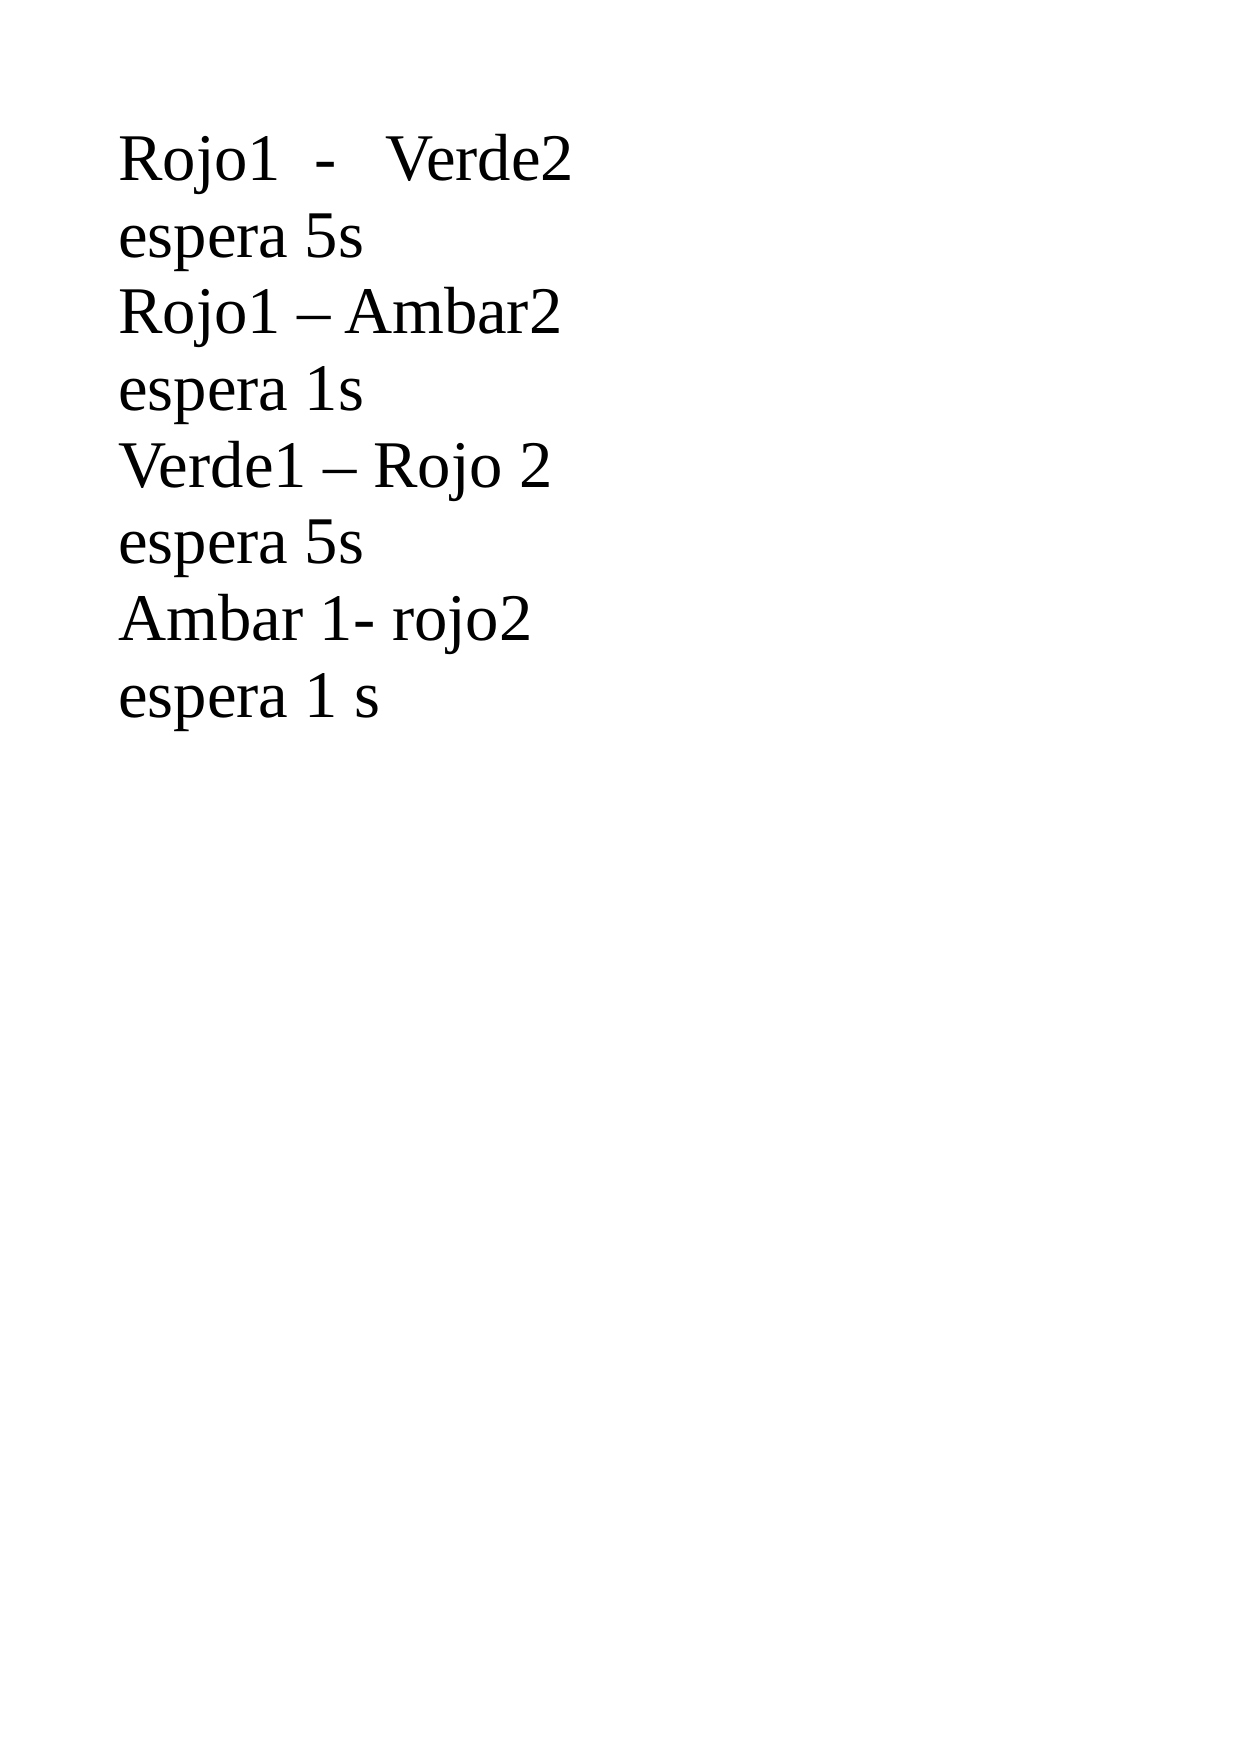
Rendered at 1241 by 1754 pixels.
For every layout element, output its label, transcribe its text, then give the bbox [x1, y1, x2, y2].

text espera 1 s [118, 655, 1122, 731]
text Rojo1 – Ambar2 [118, 271, 1122, 348]
text Rojo1 - Verde2 [118, 118, 1122, 195]
text espera 5s [118, 195, 1122, 271]
text espera 5s [118, 501, 1122, 578]
text espera 1s [118, 348, 1122, 425]
text Verde1 – Rojo 2 [118, 425, 1122, 501]
text Ambar 1- rojo2 [118, 578, 1122, 655]
